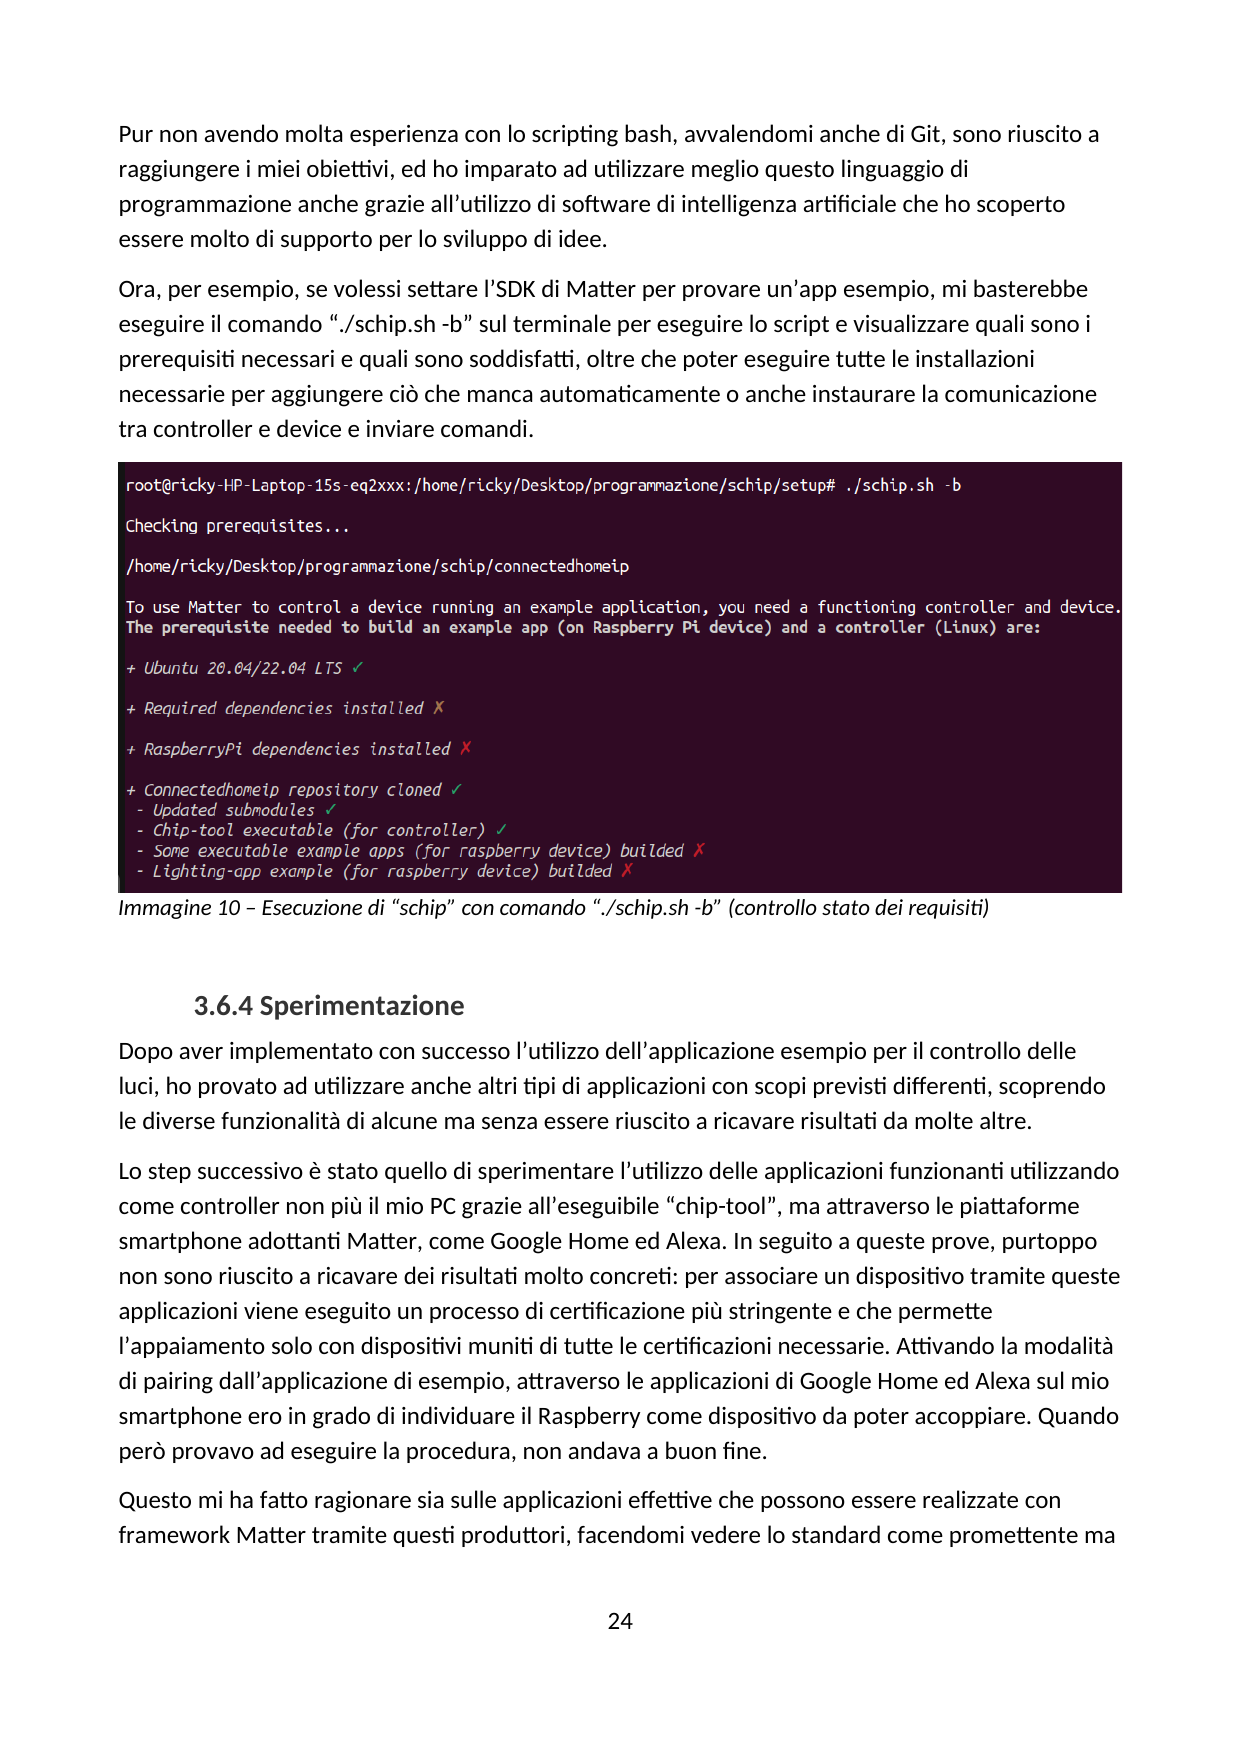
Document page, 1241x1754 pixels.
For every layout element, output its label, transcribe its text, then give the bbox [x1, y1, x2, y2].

text Ora, per esempio, se volessi settare l’SDK di Matter per provare un’app esempio, mi basterebbe eseguire il comando “./schip.sh -b” sul terminale per eseguire lo script e visualizzare quali sono i prerequisiti necessari e quali sono soddisfatti, oltre che poter eseguire tutte le installazioni necessarie per aggiungere ciò che manca automaticamente o anche instaurare la comunicazione tra controller e device e inviare comandi. [118, 273, 1122, 443]
picture [118, 462, 1123, 893]
text Questo mi ha fatto ragionare sia sulle applicazioni effettive che possono essere realizzate con framework Matter tramite questi produttori, facendomi vedere lo standard come promettente ma [118, 1484, 1122, 1550]
subtitle 3.6.4 Sperimentazione [118, 987, 1122, 1023]
text Dopo aver implementato con successo l’utilizzo dell’applicazione esempio per il controllo delle luci, ho provato ad utilizzare anche altri tipi di applicazioni con scopi previsti differenti, scoprendo le diverse funzionalità di alcune ma senza essere riuscito a ricavare risultati da molte altre. [118, 1035, 1122, 1136]
text Pur non avendo molta esperienza con lo scripting bash, avvalendomi anche di Git, sono riuscito a raggiungere i miei obiettivi, ed ho imparato ad utilizzare meglio questo linguaggio di programmazione anche grazie all’utilizzo di software di intelligenza artificiale che ho scoperto essere molto di supporto per lo sviluppo di idee. [118, 118, 1122, 254]
text Lo step successivo è stato quello di sperimentare l’utilizzo delle applicazioni funzionanti utilizzando come controller non più il mio PC grazie all’eseguibile “chip-tool”, ma attraverso le piattaforme smartphone adottanti Matter, come Google Home ed Alexa. In seguito a queste prove, purtoppo non sono riuscito a ricavare dei risultati molto concreti: per associare un dispositivo tramite queste applicazioni viene eseguito un processo di certificazione più stringente e che permette l’appaiamento solo con dispositivi muniti di tutte le certificazioni necessarie. Attivando la modalità di pairing dall’applicazione di esempio, attraverso le applicazioni di Google Home ed Alexa sul mio smartphone ero in grado di individuare il Raspberry come dispositivo da poter accoppiare. Quando però provavo ad eseguire la procedura, non andava a buon fine. [118, 1155, 1122, 1465]
